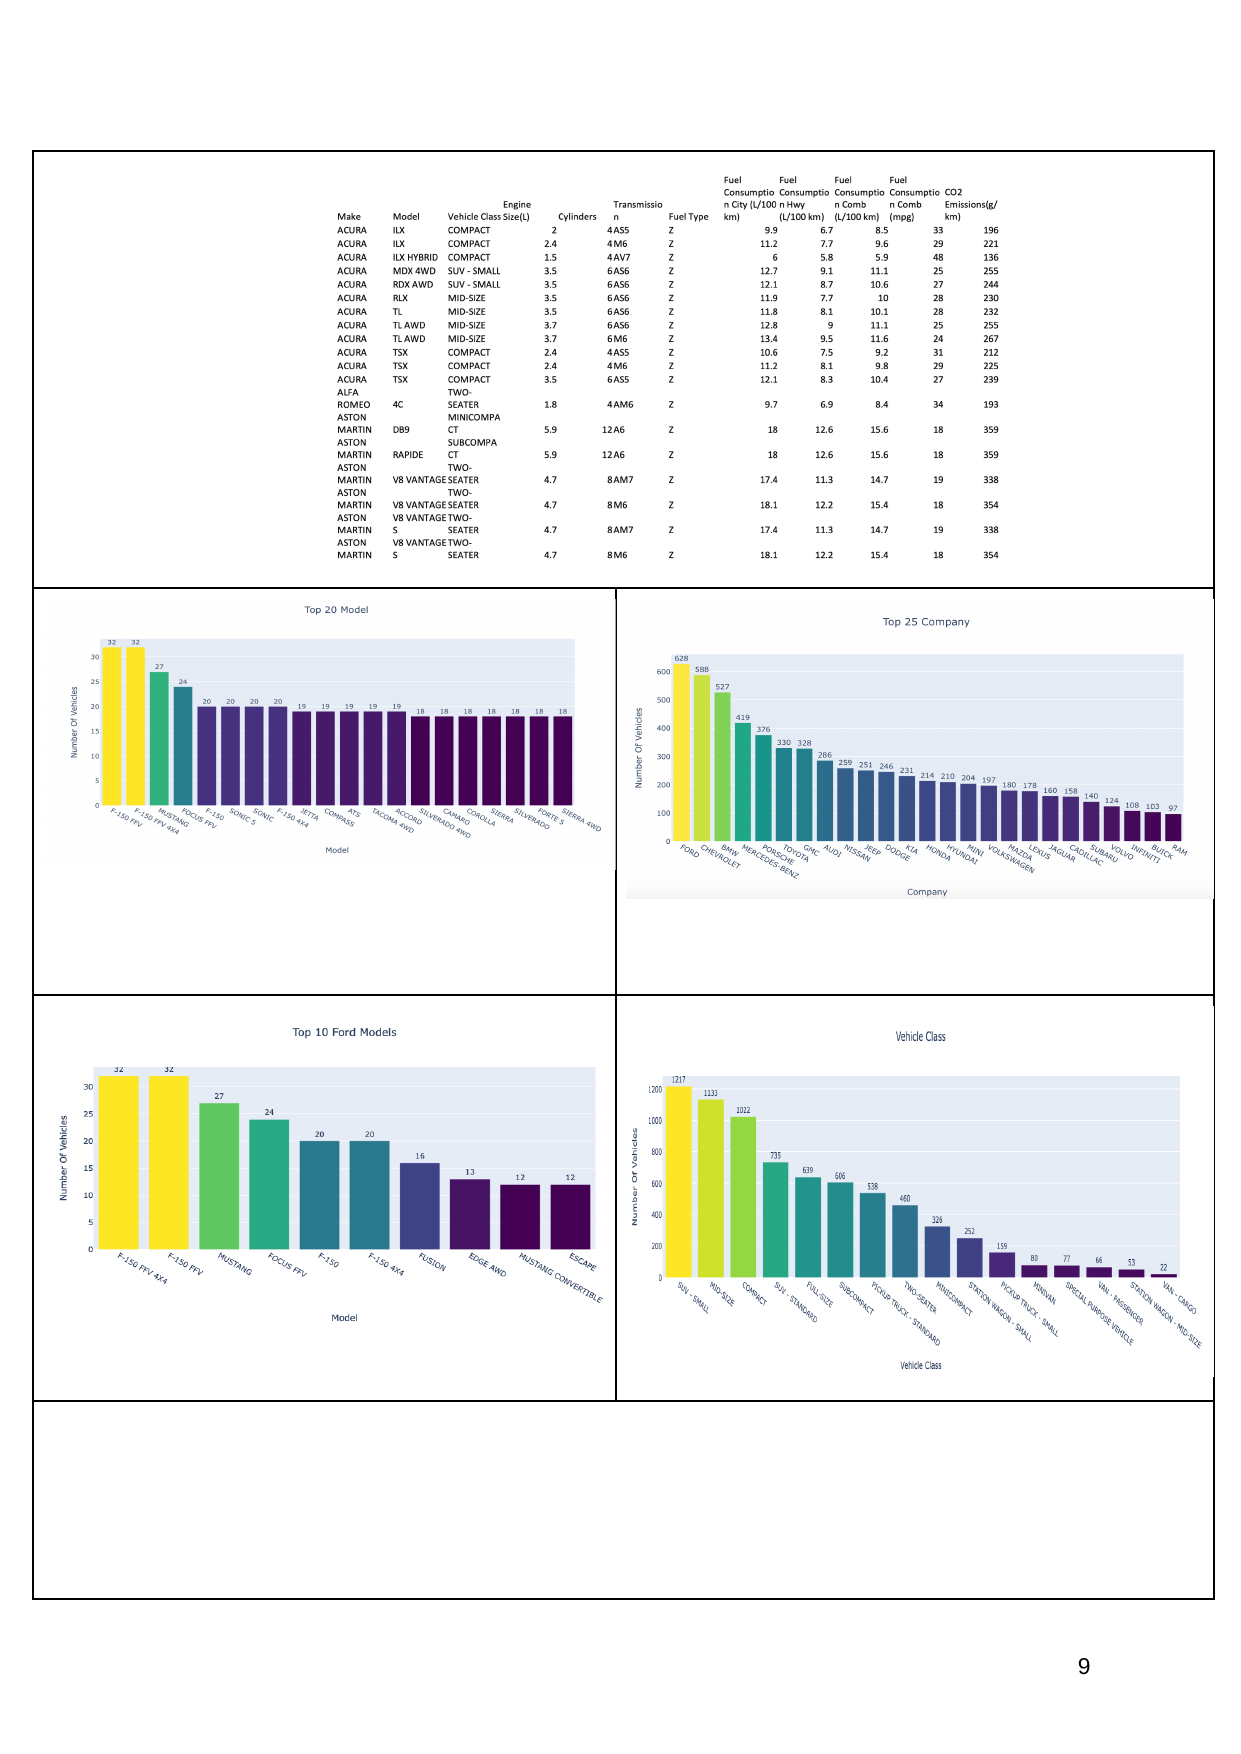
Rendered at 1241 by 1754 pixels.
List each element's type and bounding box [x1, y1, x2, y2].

picture [626, 599, 1214, 899]
picture [43, 1006, 607, 1328]
table_cell [617, 589, 1213, 993]
table_header [34, 152, 1213, 587]
table_cell [617, 996, 1213, 1400]
table_cell [34, 996, 615, 1400]
picture [337, 170, 1001, 568]
table_cell [34, 589, 615, 993]
picture [43, 599, 616, 870]
table_cell [34, 1402, 1213, 1598]
picture [626, 1006, 1214, 1377]
